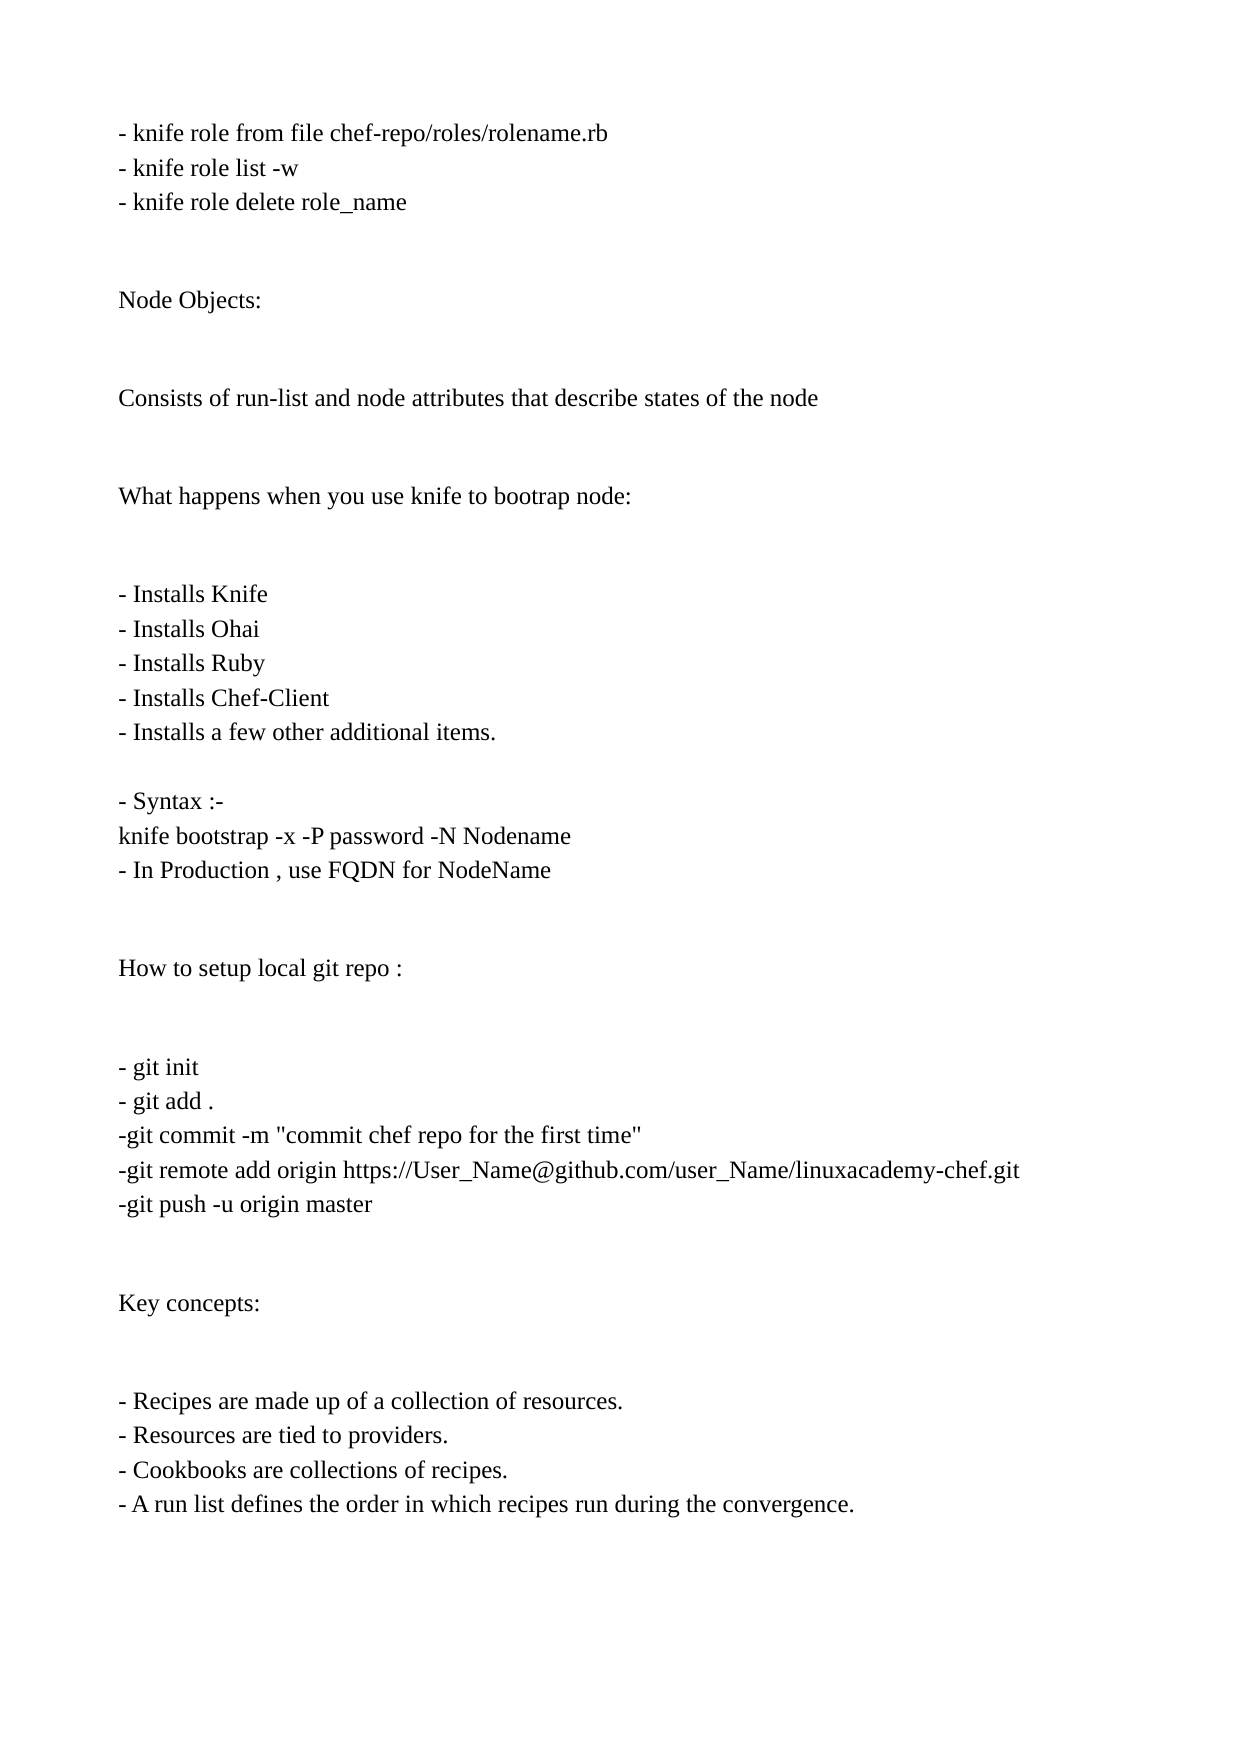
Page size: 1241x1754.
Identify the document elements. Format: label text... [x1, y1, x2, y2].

text Node Objects: [118, 285, 1122, 314]
text What happens when you use knife to bootrap node: [118, 481, 1122, 510]
text - knife role from file chef-repo/roles/rolename.rb - knife role list -w - knife role delete role_name [118, 118, 1122, 216]
text - git init - git add . -git commit -m "commit chef repo for the first time" -git remote add origin https://User_Name@github.com/user_Name/linuxacademy-chef.git -git push -u origin master [118, 1052, 1122, 1218]
text - Installs Knife - Installs Ohai - Installs Ruby - Installs Chef-Client - Installs a few other additional items. - Syntax :- knife bootstrap -x -P password -N Nodename - In Production , use FQDN for NodeName [118, 579, 1122, 884]
text - Recipes are made up of a collection of resources. - Resources are tied to providers. - Cookbooks are collections of recipes. - A run list defines the order in which recipes run during the convergence. [118, 1386, 1122, 1518]
text Key concepts: [118, 1288, 1122, 1316]
text Consists of run-list and node attributes that describe states of the node [118, 383, 1122, 412]
text How to setup local git repo : [118, 953, 1122, 982]
